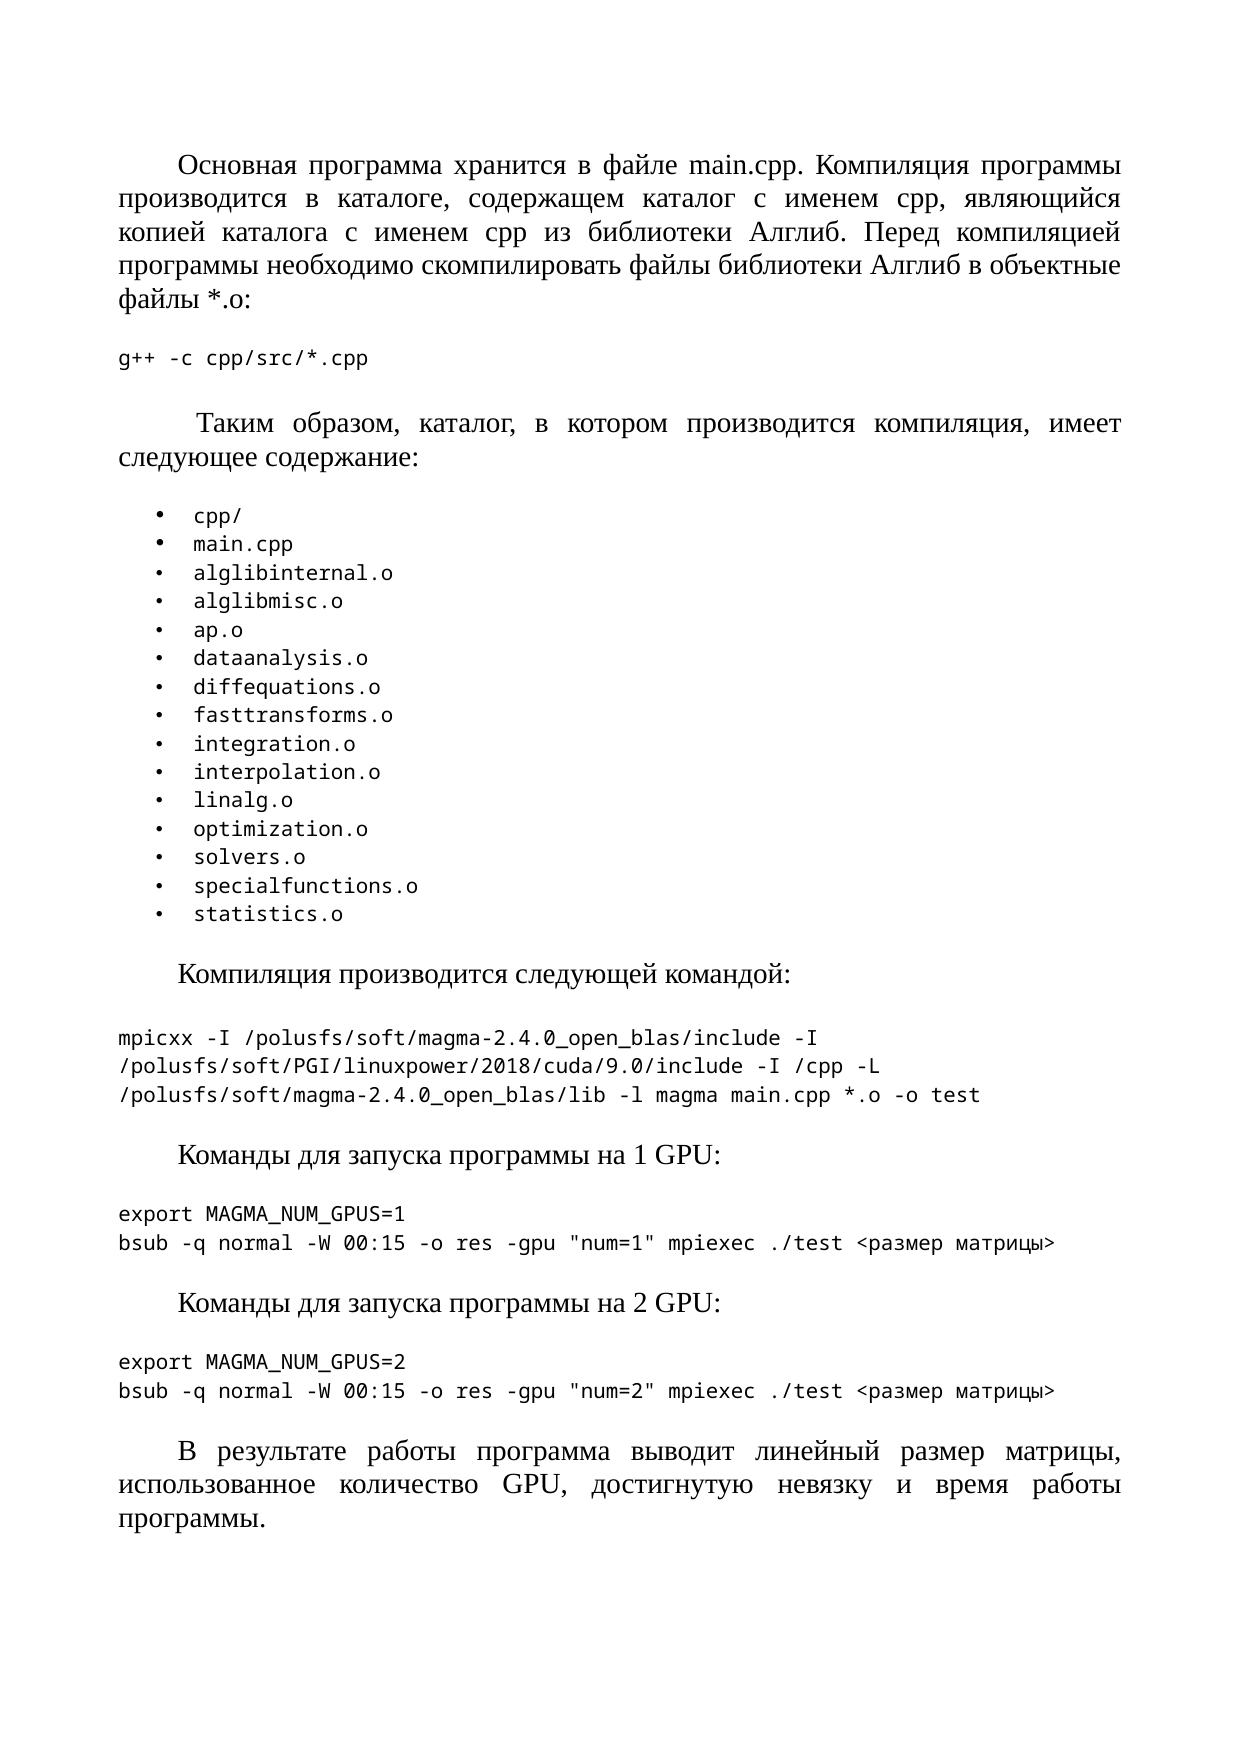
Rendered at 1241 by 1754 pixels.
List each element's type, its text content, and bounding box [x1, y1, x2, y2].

text Команды для запуска программы на 2 GPU: [118, 1285, 1122, 1319]
text bsub -q normal -W 00:15 -o res -gpu "num=2" mpiexec ./test <размер матрицы> [118, 1376, 1122, 1404]
text mpicxx -I /polusfs/soft/magma-2.4.0_open_blas/include -I /polusfs/soft/PGI/linuxpower/2018/cuda/9.0/include -I /cpp -L /polusfs/soft/magma-2.4.0_open_blas/lib -l magma main.cpp *.o -o test [118, 1023, 1122, 1108]
list main.cpp [156, 529, 1122, 558]
list specialfunctions.o [156, 871, 1122, 899]
list solvers.o [156, 842, 1122, 871]
text g++ -c cpp/src/*.cpp [118, 343, 1122, 372]
list alglibinternal.o [156, 558, 1122, 586]
text Таким образом, каталог, в котором производится компиляция, имеет следующее содержание: [118, 405, 1122, 472]
text Компиляция производится следующей командой: [118, 956, 1122, 990]
list optimization.o [156, 814, 1122, 842]
list statistics.o [156, 899, 1122, 928]
list linalg.o [156, 786, 1122, 814]
text export MAGMA_NUM_GPUS=1 [118, 1199, 1122, 1228]
text export MAGMA_NUM_GPUS=2 [118, 1347, 1122, 1376]
list diffequations.o [156, 672, 1122, 700]
text bsub -q normal -W 00:15 -o res -gpu "num=1" mpiexec ./test <размер матрицы> [118, 1228, 1122, 1256]
list integration.o [156, 729, 1122, 757]
list ap.o [156, 615, 1122, 643]
list dataanalysis.o [156, 643, 1122, 672]
list alglibmisc.o [156, 586, 1122, 615]
text В результате работы программа выводит линейный размер матрицы, использованное количество GPU, достигнутую невязку и время работы программы. [118, 1433, 1122, 1534]
text Команды для запуска программы на 1 GPU: [118, 1137, 1122, 1171]
text Основная программа хранится в файле main.cpp. Компиляция программы производится в каталоге, содержащем каталог с именем cpp, являющийся копией каталога с именем cpp из библиотеки Алглиб. Перед компиляцией программы необходимо скомпилировать файлы библиотеки Алглиб в объектные файлы *.o: [118, 147, 1122, 314]
list cpp/ [156, 501, 1122, 529]
list fasttransforms.o [156, 700, 1122, 729]
list interpolation.o [156, 757, 1122, 786]
